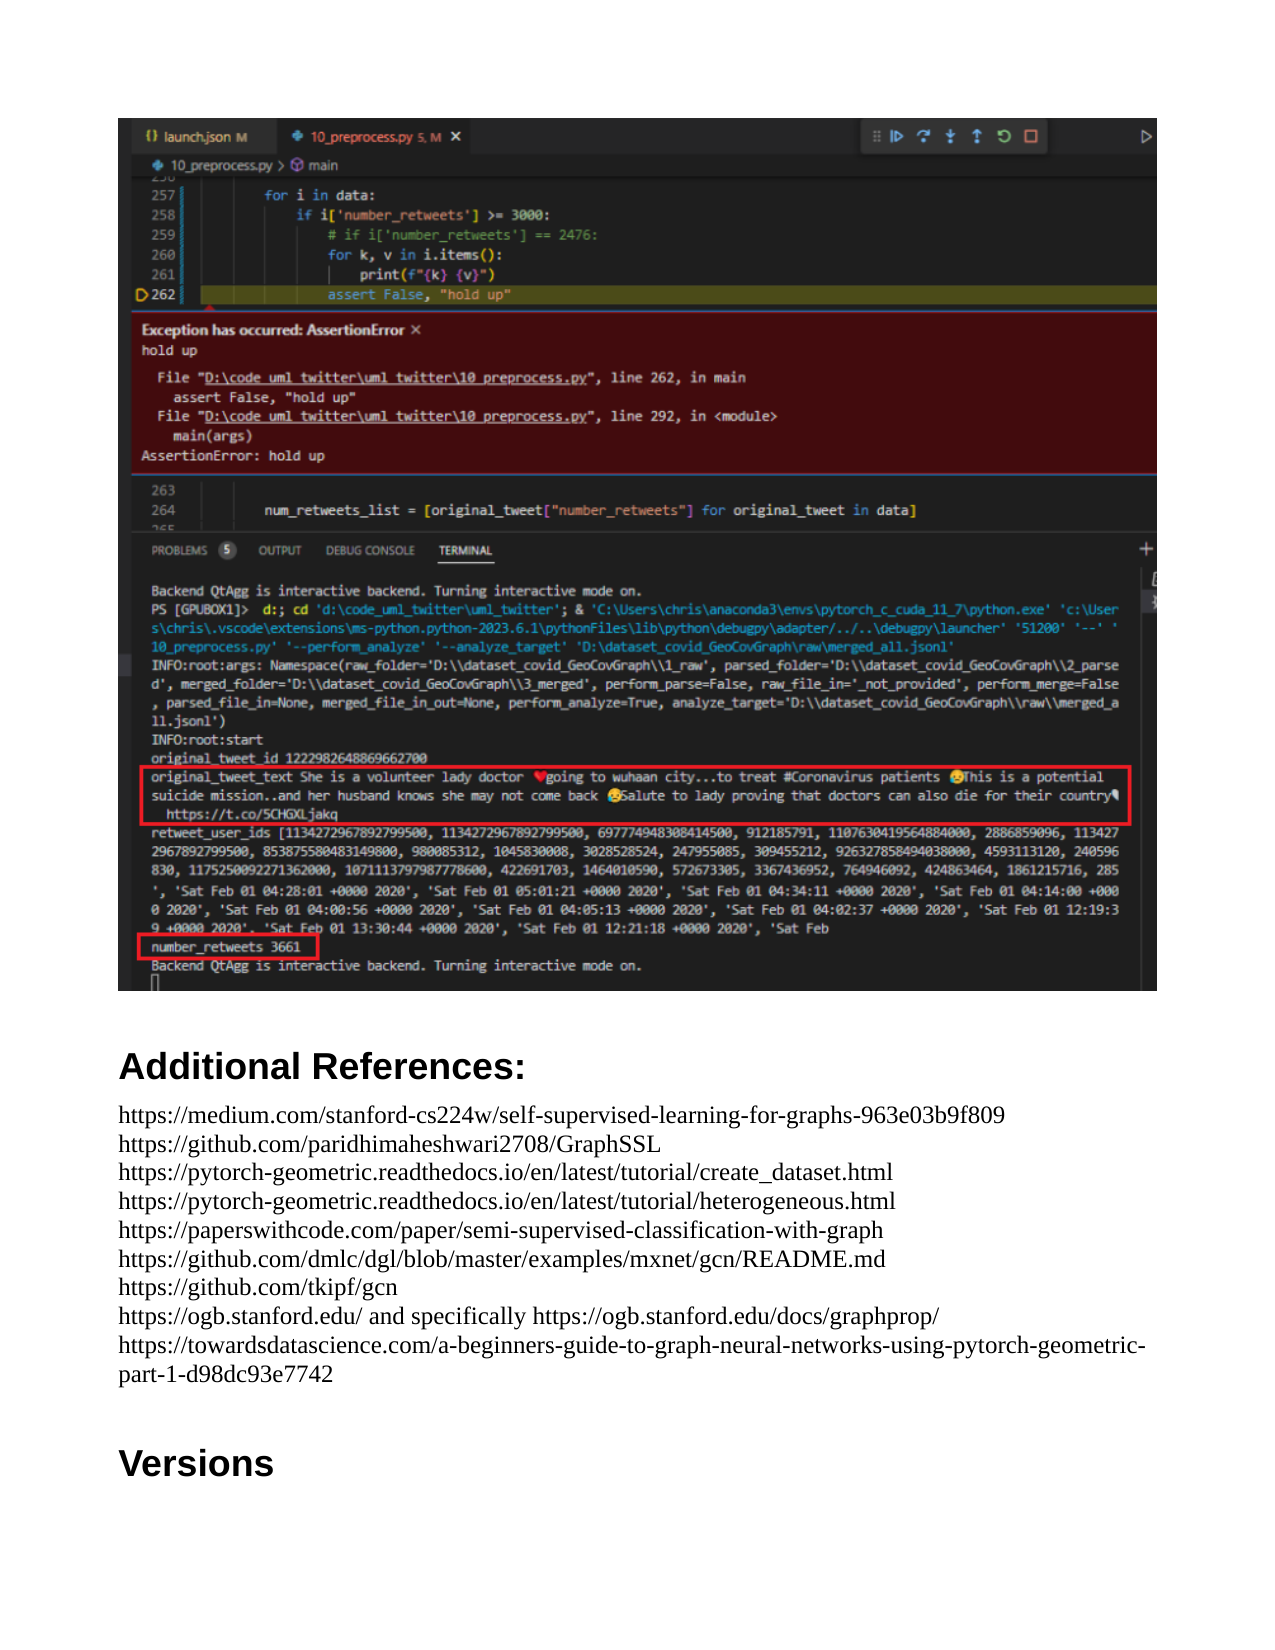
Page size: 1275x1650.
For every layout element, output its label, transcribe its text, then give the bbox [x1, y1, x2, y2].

subtitle Versions [118, 1441, 1157, 1484]
text https://ogb.stanford.edu/ and specifically https://ogb.stanford.edu/docs/graphprop/ [118, 1301, 1157, 1330]
subtitle Additional References: [118, 1044, 1157, 1087]
text https://pytorch-geometric.readthedocs.io/en/latest/tutorial/create_dataset.html [118, 1157, 1157, 1186]
text https://towardsdatascience.com/a-beginners-guide-to-graph-neural-networks-using-pytorch-geometric-part-1-d98dc93e7742 [118, 1330, 1157, 1387]
text https://pytorch-geometric.readthedocs.io/en/latest/tutorial/heterogeneous.html [118, 1186, 1157, 1215]
text https://github.com/tkipf/gcn [118, 1272, 1157, 1301]
text https://medium.com/stanford-cs224w/self-supervised-learning-for-graphs-963e03b9f809 [118, 1100, 1157, 1129]
text https://paperswithcode.com/paper/semi-supervised-classification-with-graph [118, 1215, 1157, 1244]
text https://github.com/paridhimaheshwari2708/GraphSSL [118, 1129, 1157, 1157]
picture [118, 118, 1157, 991]
text https://github.com/dmlc/dgl/blob/master/examples/mxnet/gcn/README.md [118, 1244, 1157, 1272]
